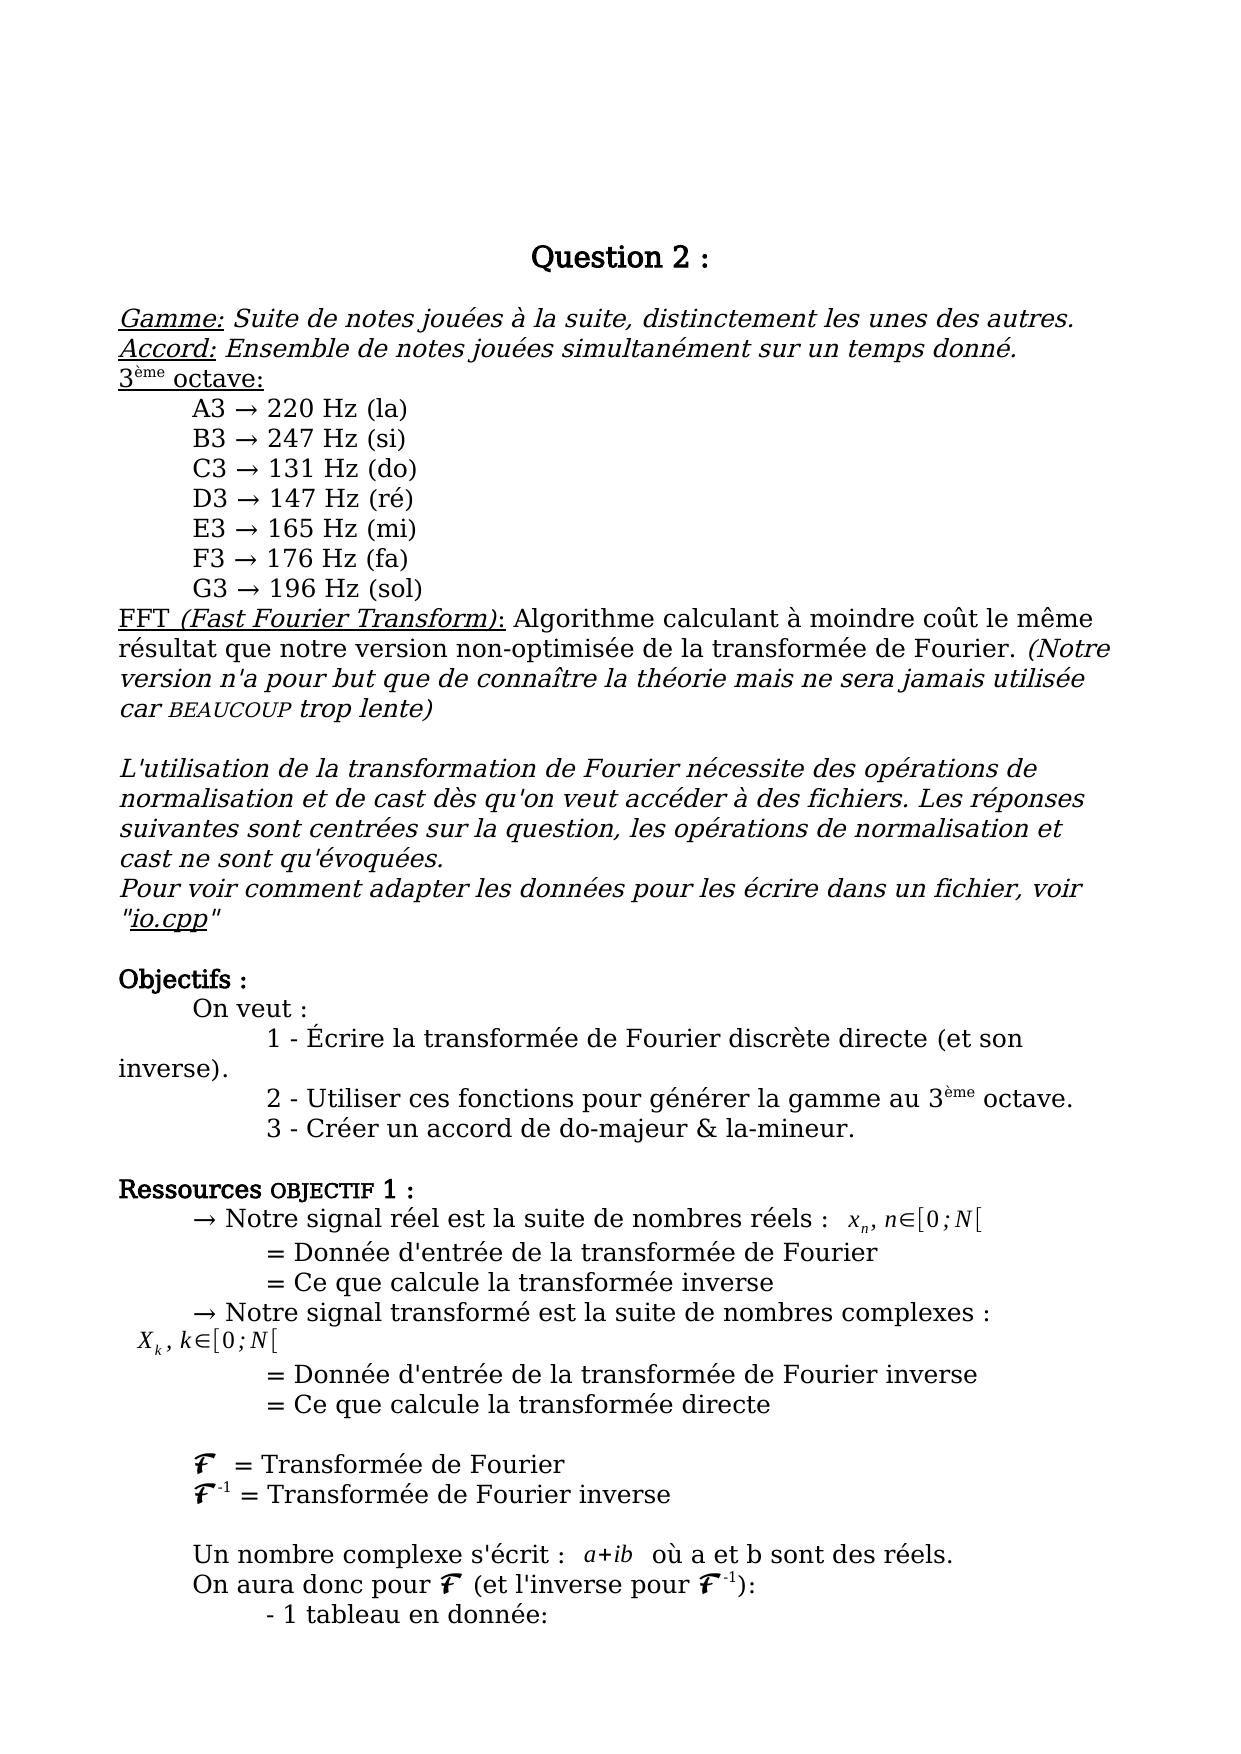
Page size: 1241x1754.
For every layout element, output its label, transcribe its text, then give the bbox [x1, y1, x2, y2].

text = Ce que calcule la transformée inverse [118, 1267, 1122, 1297]
text 3ème octave: [118, 363, 1122, 393]
text Gamme: Suite de notes jouées à la suite, distinctement les unes des autres. [118, 303, 1122, 333]
text = Donnée d'entrée de la transformée de Fourier [118, 1237, 1122, 1267]
text Pour voir comment adapter les données pour les écrire dans un fichier, voir "io.cpp" [118, 873, 1122, 933]
text Accord: Ensemble de notes jouées simultanément sur un temps donné. [118, 333, 1122, 363]
text On veut : [118, 993, 1122, 1023]
text Un nombre complexe s'écrit :où a et b sont des réels. [118, 1538, 1122, 1568]
text B3 → 247 Hz (si) [192, 423, 1122, 453]
text Question 2 : [118, 238, 1122, 273]
text F3 → 176 Hz (fa) [192, 543, 1122, 573]
text 𝓕-1 = Transformée de Fourier inverse [118, 1478, 1122, 1508]
text 3 - Créer un accord de do-majeur & la-mineur. [118, 1113, 1122, 1143]
text - 1 tableau en donnée: [118, 1598, 1122, 1628]
text FFT (Fast Fourier Transform): Algorithme calculant à moindre coût le même résultat que notre version non-optimisée de la transformée de Fourier. (Notre version n'a pour but que de connaître la théorie mais ne sera jamais utilisée car beaucoup trop lente) [118, 603, 1122, 723]
text Objectifs : [118, 963, 1122, 993]
text D3 → 147 Hz (ré) [192, 483, 1122, 513]
text C3 → 131 Hz (do) [192, 453, 1122, 483]
text L'utilisation de la transformation de Fourier nécessite des opérations de normalisation et de cast dès qu'on veut accéder à des fichiers. Les réponses suivantes sont centrées sur la question, les opérations de normalisation et cast ne sont qu'évoquées. [118, 753, 1122, 873]
text = Ce que calcule la transformée directe [118, 1388, 1122, 1418]
text G3 → 196 Hz (sol) [192, 573, 1122, 603]
text → Notre signal réel est la suite de nombres réels : [118, 1203, 1122, 1237]
text 1 - Écrire la transformée de Fourier discrète directe (et son inverse). [118, 1023, 1122, 1083]
text = Donnée d'entrée de la transformée de Fourier inverse [118, 1358, 1122, 1388]
text A3 → 220 Hz (la) [192, 393, 1122, 423]
text On aura donc pour 𝓕 (et l'inverse pour 𝓕-1): [118, 1568, 1122, 1598]
text → Notre signal transformé est la suite de nombres complexes : [118, 1297, 1122, 1358]
text 2 - Utiliser ces fonctions pour générer la gamme au 3ème octave. [118, 1083, 1122, 1113]
text Ressources objectif 1 : [118, 1173, 1122, 1203]
text 𝓕 = Transformée de Fourier [118, 1448, 1122, 1478]
text E3 → 165 Hz (mi) [192, 513, 1122, 543]
